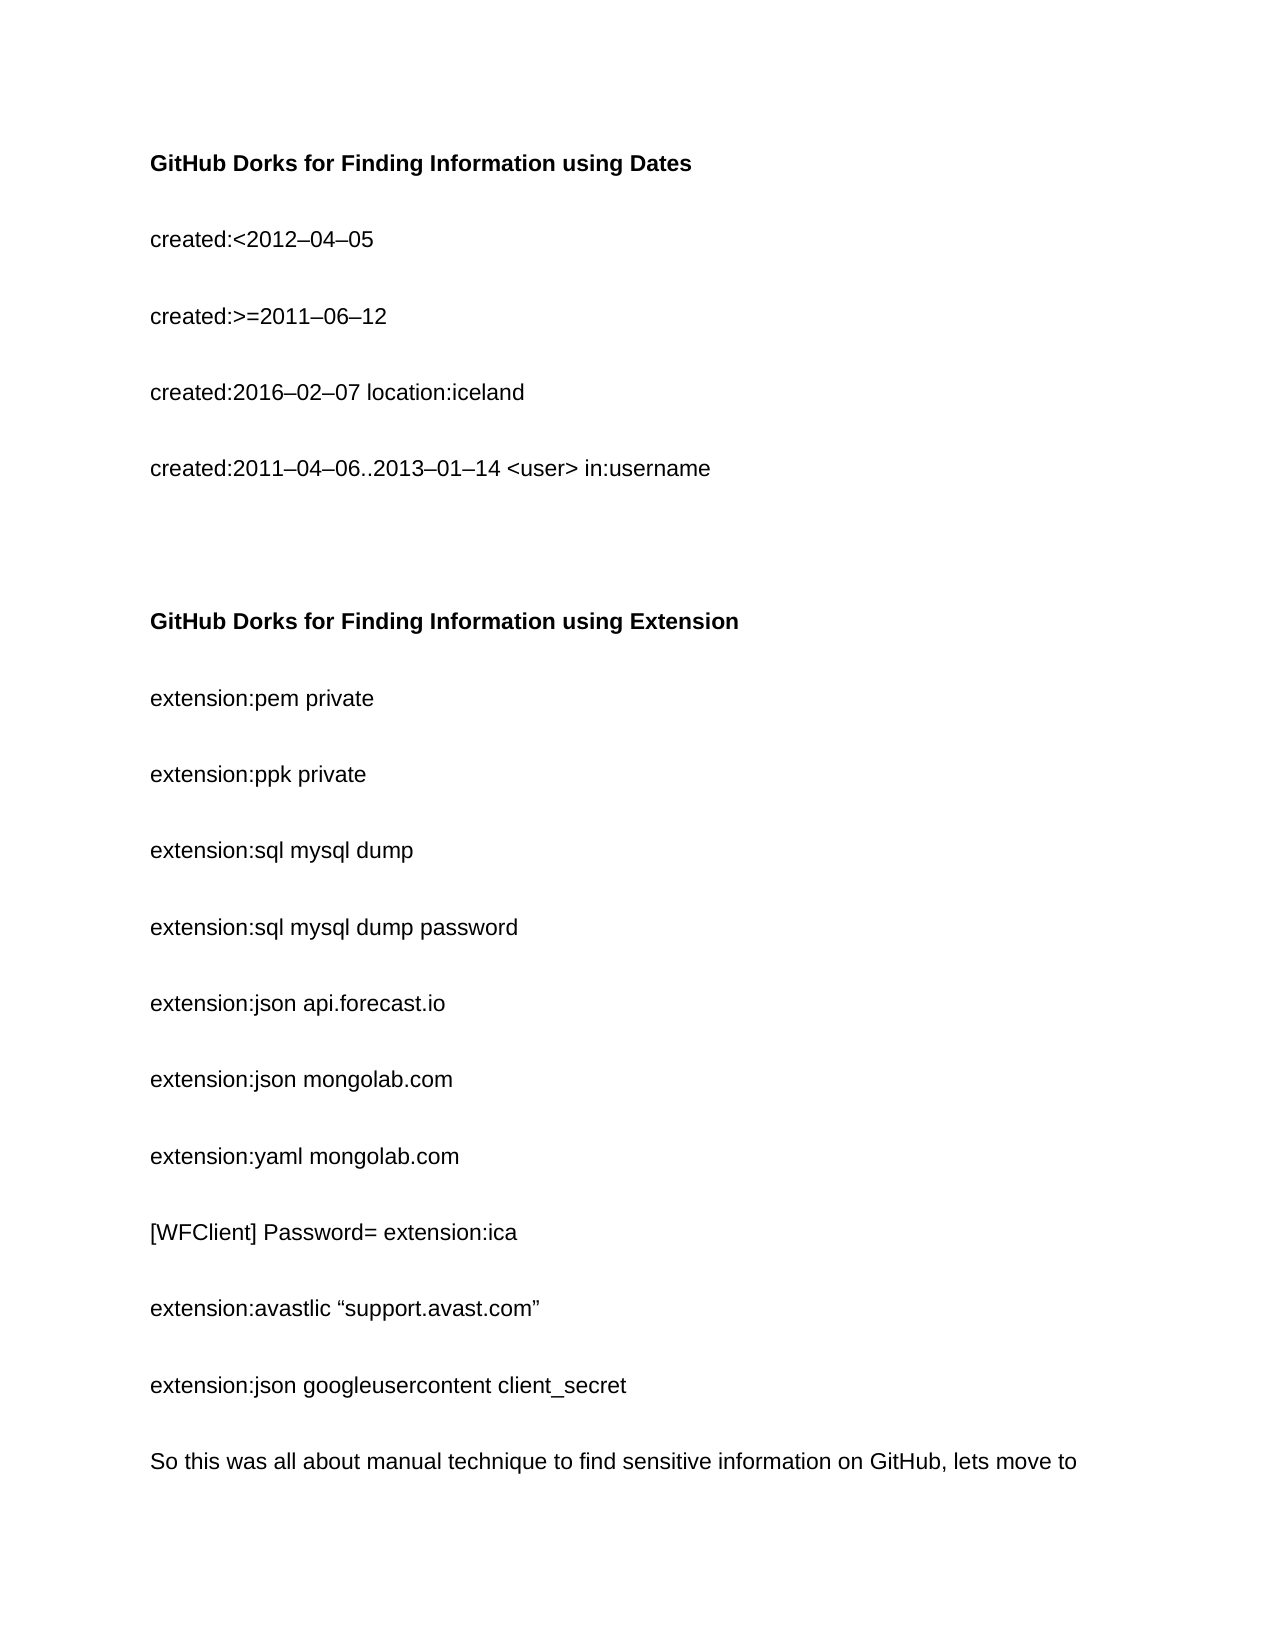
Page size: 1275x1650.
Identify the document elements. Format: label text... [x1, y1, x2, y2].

text extension:yaml mongolab.com [150, 1143, 1125, 1169]
text created:2011–04–06..2013–01–14 <user> in:username [150, 455, 1125, 482]
text So this was all about manual technique to find sensitive information on GitHub, lets move to [150, 1448, 1125, 1474]
text extension:avastlic “support.avast.com” [150, 1295, 1125, 1322]
text extension:ppk private [150, 761, 1125, 787]
text extension:pem private [150, 684, 1125, 711]
text extension:sql mysql dump [150, 837, 1125, 863]
text created:<2012–04–05 [150, 226, 1125, 253]
text created:>=2011–06–12 [150, 303, 1125, 329]
text extension:json mongolab.com [150, 1066, 1125, 1093]
text GitHub Dorks for Finding Information using Dates [150, 150, 1125, 176]
text GitHub Dorks for Finding Information using Extension [150, 608, 1125, 634]
text extension:json api.forecast.io [150, 990, 1125, 1016]
text extension:json googleusercontent client_secret [150, 1372, 1125, 1398]
text [WFClient] Password= extension:ica [150, 1219, 1125, 1245]
text created:2016–02–07 location:iceland [150, 379, 1125, 405]
text extension:sql mysql dump password [150, 913, 1125, 940]
